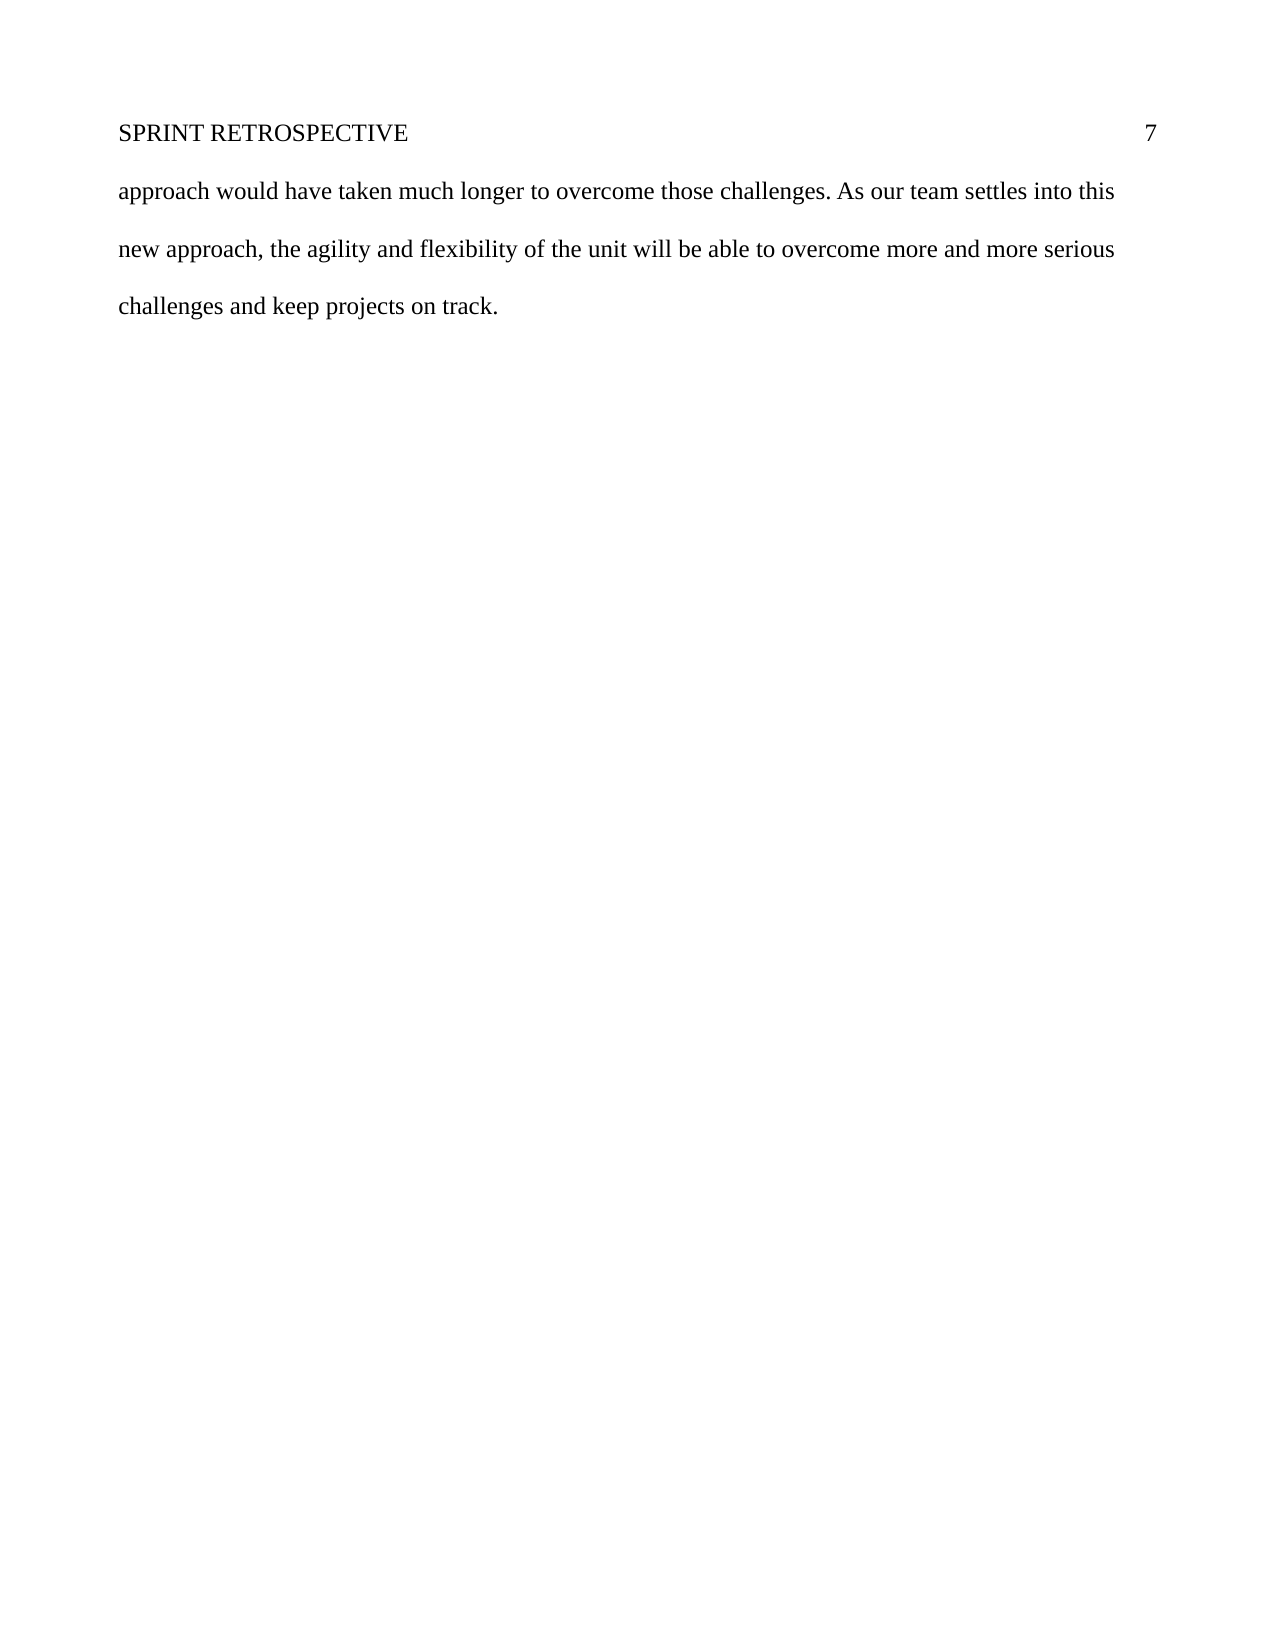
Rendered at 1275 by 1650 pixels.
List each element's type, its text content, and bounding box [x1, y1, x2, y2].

text approach would have taken much longer to overcome those challenges. As our team settles into this new approach, the agility and flexibility of the unit will be able to overcome more and more serious challenges and keep projects on track. [118, 176, 1157, 320]
